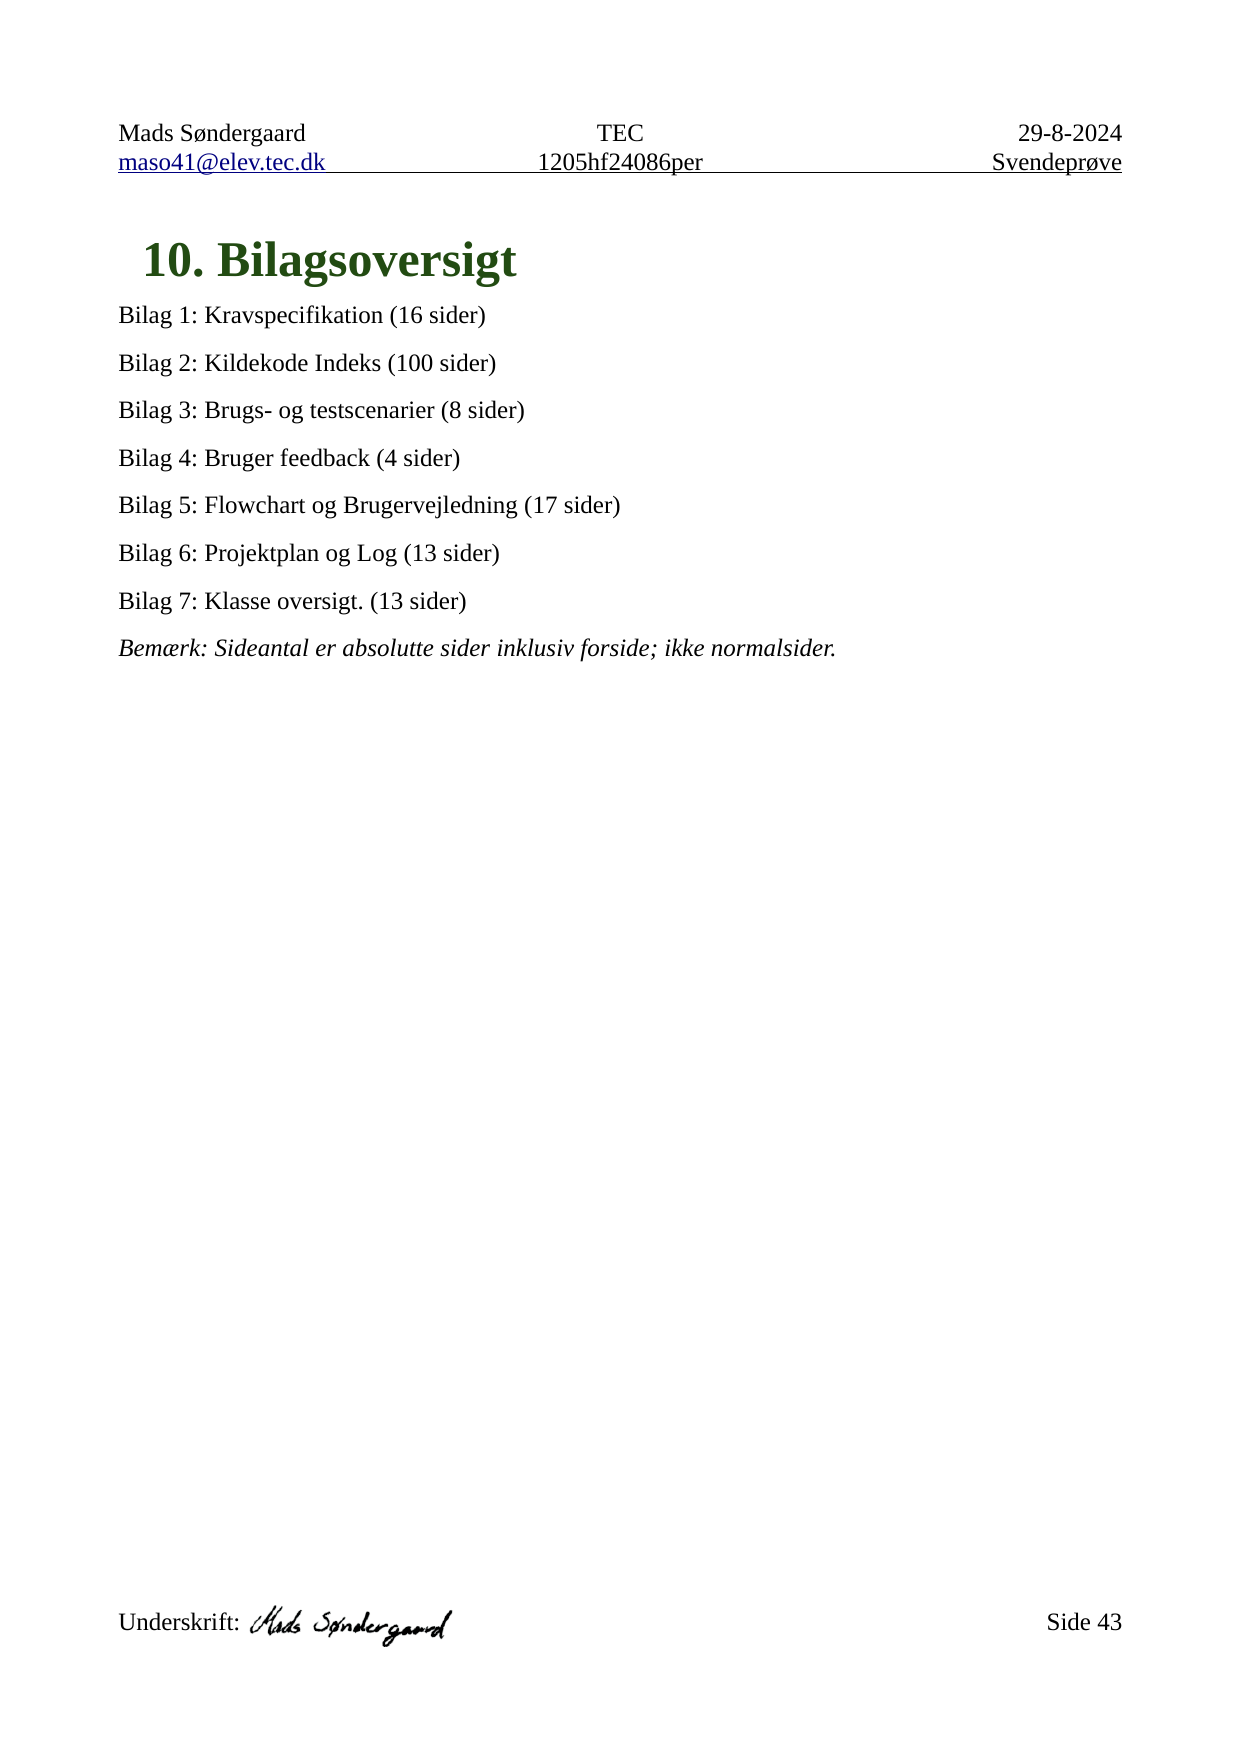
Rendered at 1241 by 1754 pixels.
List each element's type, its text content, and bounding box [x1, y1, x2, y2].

text Bilag 6: Projektplan og Log (13 sider) [118, 538, 1122, 567]
subtitle 10. Bilagsoversigt [118, 230, 1122, 288]
text Bilag 7: Klasse oversigt. (13 sider) [118, 586, 1122, 614]
picture [244, 1600, 458, 1647]
text Bilag 1: Kravspecifikation (16 sider) [118, 300, 1122, 329]
text Bilag 5: Flowchart og Brugervejledning (17 sider) [118, 491, 1122, 519]
text Bilag 2: Kildekode Indeks (100 sider) [118, 348, 1122, 376]
text Bemærk: Sideantal er absolutte sider inklusiv forside; ikke normalsider. [118, 633, 1122, 662]
text Bilag 4: Bruger feedback (4 sider) [118, 443, 1122, 472]
text Bilag 3: Brugs- og testscenarier (8 sider) [118, 395, 1122, 424]
